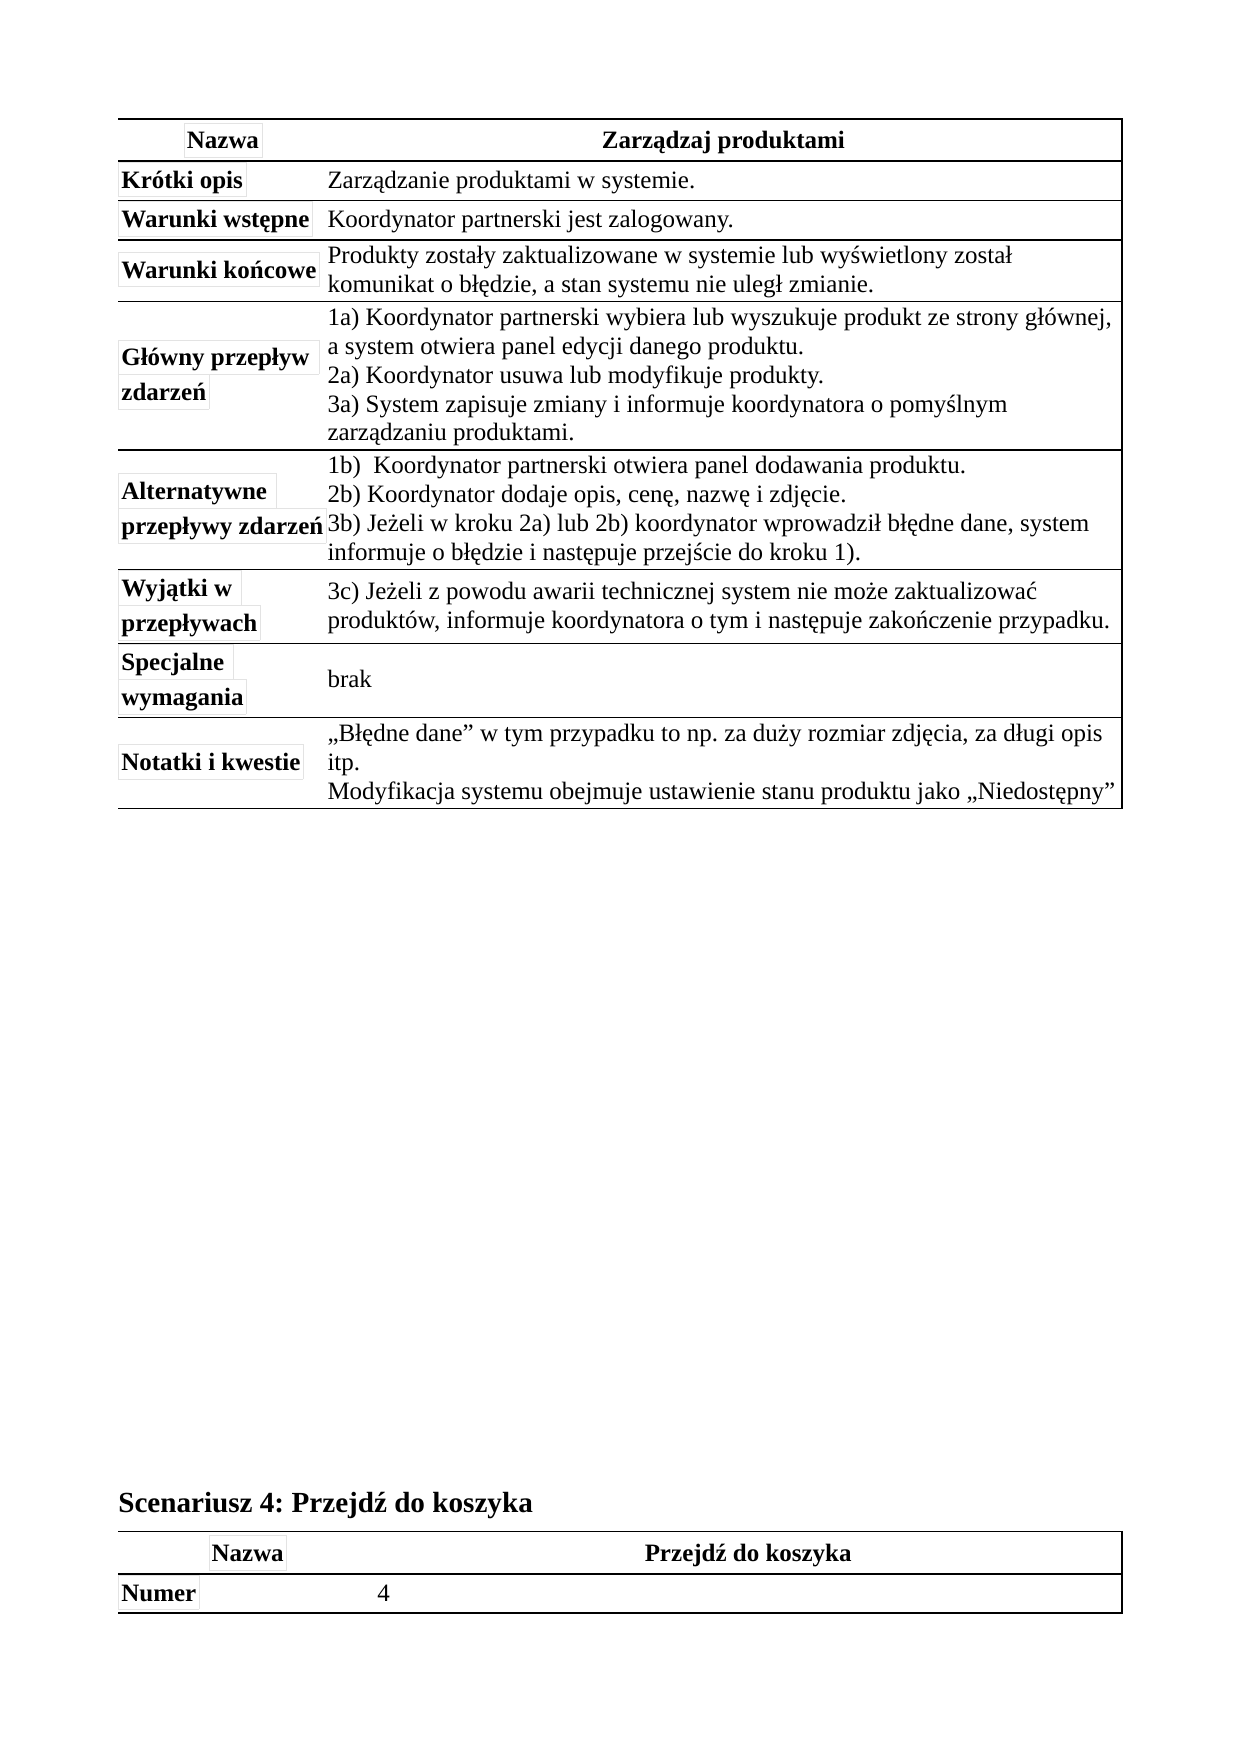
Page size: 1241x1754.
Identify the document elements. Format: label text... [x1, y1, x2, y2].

table_cell Produkty zostały zaktualizowane w systemie lub wyświetlony został komunikat o błędzie, a stan systemu nie uległ zmianie. [327, 241, 1121, 301]
table_cell Warunki wstępne [118, 201, 327, 239]
table_cell Warunki końcowe [118, 241, 327, 301]
table_cell „Błędne dane” w tym przypadku to np. za duży rozmiar zdjęcia, za długi opis itp. Modyfikacja systemu obejmuje ustawienie stanu produktu jako „Niedostępny” [327, 718, 1121, 807]
table_header Przejdź do koszyka [377, 1532, 1121, 1573]
subtitle Scenariusz 4: Przejdź do koszyka [118, 1485, 1122, 1518]
table_cell brak [327, 644, 1121, 717]
table_cell Krótki opis [118, 162, 327, 199]
table_cell 4 [377, 1575, 1121, 1612]
table_cell Alternatywne [118, 451, 327, 508]
table_cell Główny przepływ zdarzeń [118, 302, 327, 449]
table_cell 1a) Koordynator partnerski wybiera lub wyszukuje produkt ze strony głównej, a system otwiera panel edycji danego produktu. 2a) Koordynator usuwa lub modyfikuje produkty. 3a) System zapisuje zmiany i informuje koordynatora o pomyślnym zarządzaniu produktami. [327, 302, 1121, 449]
table_cell Wyjątki w przepływach [118, 570, 327, 643]
table_cell 1b) Koordynator partnerski otwiera panel dodawania produktu. 2b) Koordynator dodaje opis, cenę, nazwę i zdjęcie. 3b) Jeżeli w kroku 2a) lub 2b) koordynator wprowadził błędne dane, system informuje o błędzie i następuje przejście do kroku 1). [327, 451, 1121, 568]
table_cell 3c) Jeżeli z powodu awarii technicznej system nie może zaktualizować produktów, informuje koordynatora o tym i następuje zakończenie przypadku. [327, 570, 1121, 643]
table_cell Specjalne wymagania [118, 644, 327, 717]
table_header Nazwa [118, 1532, 377, 1573]
table_cell Numer [118, 1575, 377, 1612]
table_header Nazwa [118, 120, 327, 160]
table_cell [118, 544, 327, 568]
table_cell Zarządzanie produktami w systemie. [327, 162, 1121, 199]
table_header Zarządzaj produktami [327, 120, 1121, 160]
table_cell Notatki i kwestie [118, 718, 327, 807]
table_cell Koordynator partnerski jest zalogowany. [327, 201, 1121, 239]
table_cell przepływy zdarzeń [119, 509, 326, 543]
